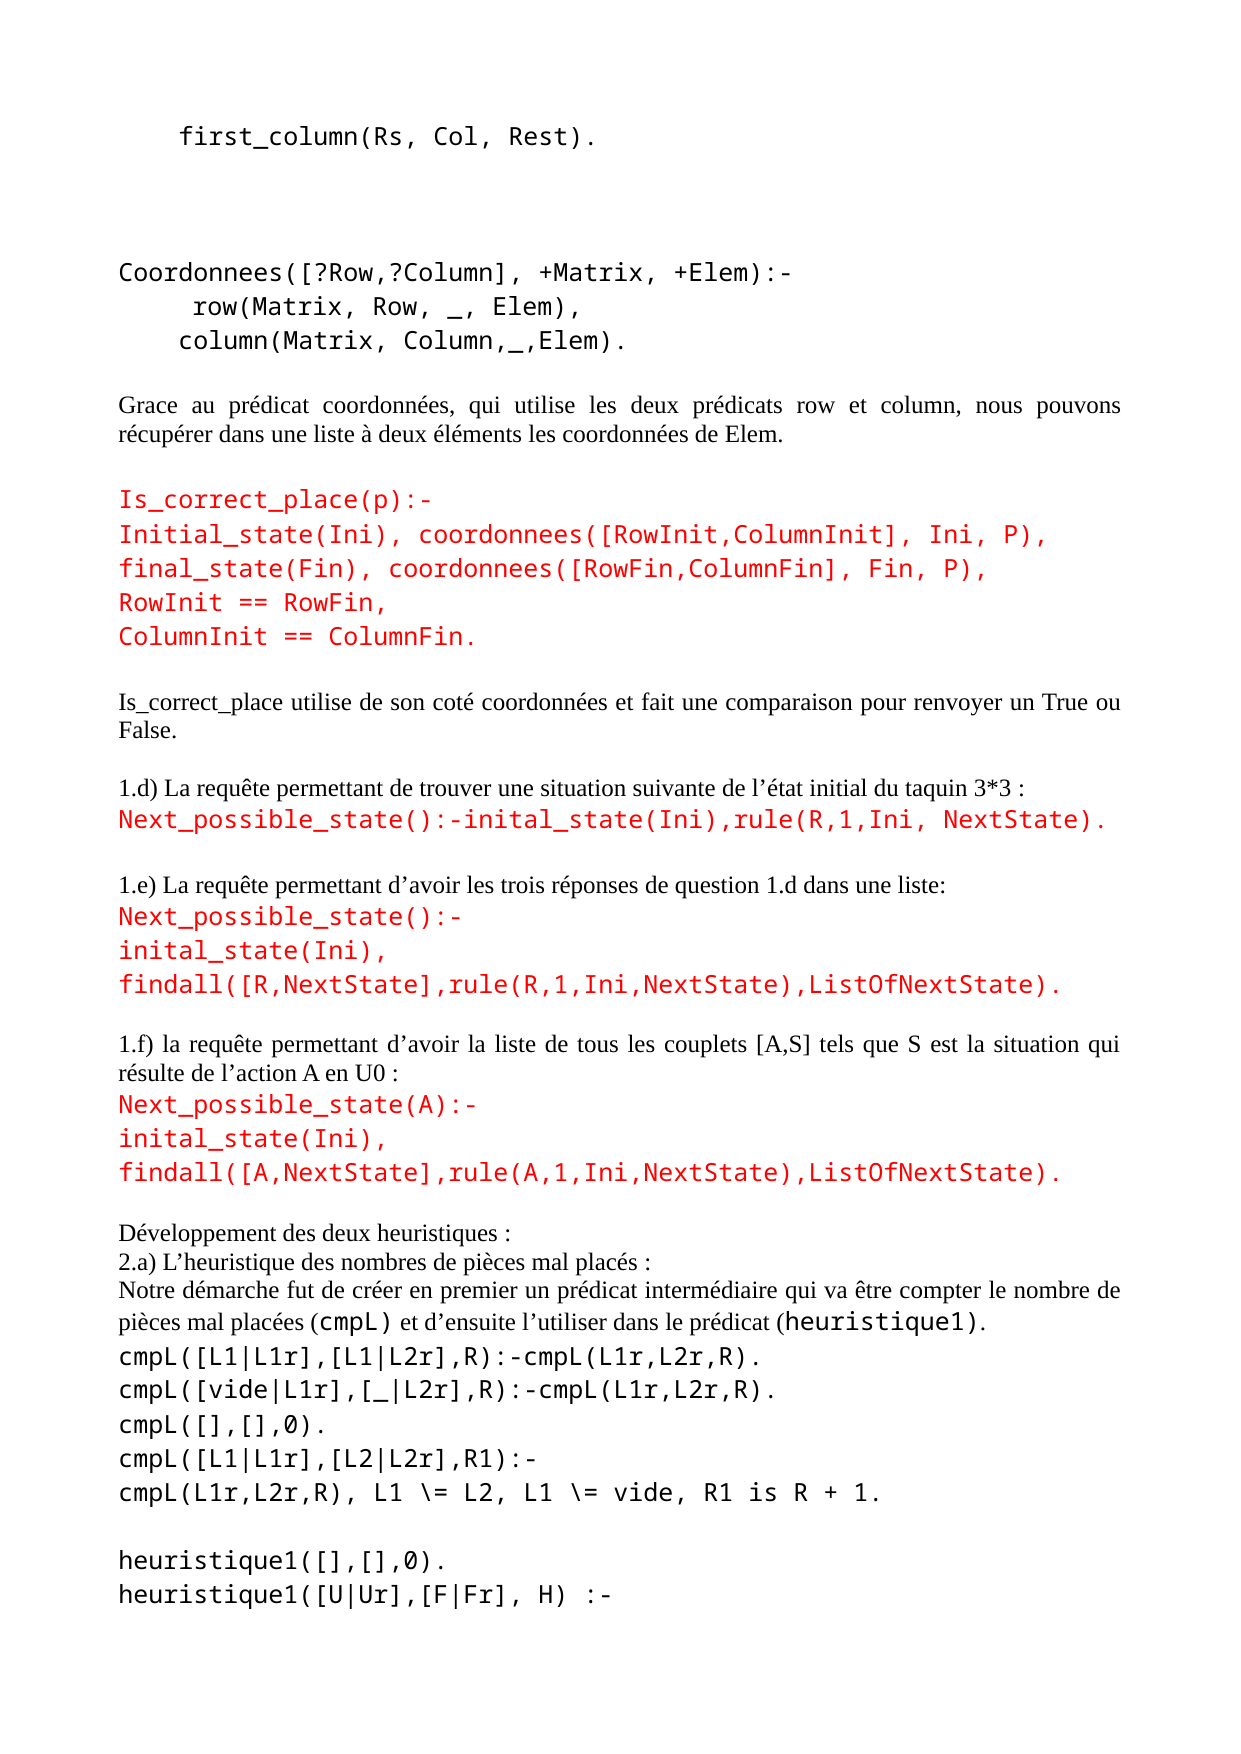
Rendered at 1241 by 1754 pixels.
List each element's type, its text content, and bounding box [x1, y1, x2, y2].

text Notre démarche fut de créer en premier un prédicat intermédiaire qui va être compter le nombre de pièces mal placées (cmpL) et d’ensuite l’utiliser dans le prédicat (heuristique1). [118, 1275, 1122, 1338]
text cmpL([],[],0). [118, 1406, 1122, 1440]
text findall([A,NextState],rule(A,1,Ini,NextState),ListOfNextState). [118, 1155, 1122, 1189]
text 1.e) La requête permettant d’avoir les trois réponses de question 1.d dans une liste: [118, 870, 1122, 898]
text cmpL([L1|L1r],[L2|L2r],R1):- [118, 1440, 1122, 1474]
text heuristique1([],[],0). [118, 1542, 1122, 1577]
text cmpL(L1r,L2r,R), L1 \= L2, L1 \= vide, R1 is R + 1. [118, 1474, 1122, 1508]
text inital_state(Ini), [118, 932, 1122, 967]
text Développement des deux heuristiques : [118, 1218, 1122, 1247]
text cmpL([L1|L1r],[L1|L2r],R):-cmpL(L1r,L2r,R). [118, 1338, 1122, 1372]
text Initial_state(Ini), coordonnees([RowInit,ColumnInit], Ini, P), [118, 516, 1122, 550]
text 2.a) L’heuristique des nombres de pièces mal placés : [118, 1247, 1122, 1275]
text Next_possible_state():-inital_state(Ini),rule(R,1,Ini, NextState). [118, 802, 1122, 836]
text Is_correct_place(p):- [118, 482, 1122, 516]
text heuristique1([U|Ur],[F|Fr], H) :- [118, 1577, 1122, 1611]
text final_state(Fin), coordonnees([RowFin,ColumnFin], Fin, P), [118, 550, 1122, 584]
text Next_possible_state():- [118, 898, 1122, 932]
text Coordonnees([?Row,?Column], +Matrix, +Elem):- [118, 254, 1122, 288]
text cmpL([vide|L1r],[_|L2r],R):-cmpL(L1r,L2r,R). [118, 1372, 1122, 1406]
text row(Matrix, Row, _, Elem), [118, 288, 1122, 322]
text 1.d) La requête permettant de trouver une situation suivante de l’état initial du taquin 3*3 : [118, 773, 1122, 802]
text column(Matrix, Column,_,Elem). [118, 322, 1122, 357]
text first_column(Rs, Col, Rest). [118, 118, 1122, 152]
text ColumnInit == ColumnFin. [118, 618, 1122, 652]
text inital_state(Ini), [118, 1121, 1122, 1155]
text Next_possible_state(A):- [118, 1087, 1122, 1121]
text RowInit == RowFin, [118, 584, 1122, 618]
text 1.f) la requête permettant d’avoir la liste de tous les couplets [A,S] tels que S est la situation qui résulte de l’action A en U0 : [118, 1029, 1122, 1087]
text findall([R,NextState],rule(R,1,Ini,NextState),ListOfNextState). [118, 967, 1122, 1001]
text Grace au prédicat coordonnées, qui utilise les deux prédicats row et column, nous pouvons récupérer dans une liste à deux éléments les coordonnées de Elem. [118, 391, 1122, 448]
text Is_correct_place utilise de son coté coordonnées et fait une comparaison pour renvoyer un True ou False. [118, 687, 1122, 744]
